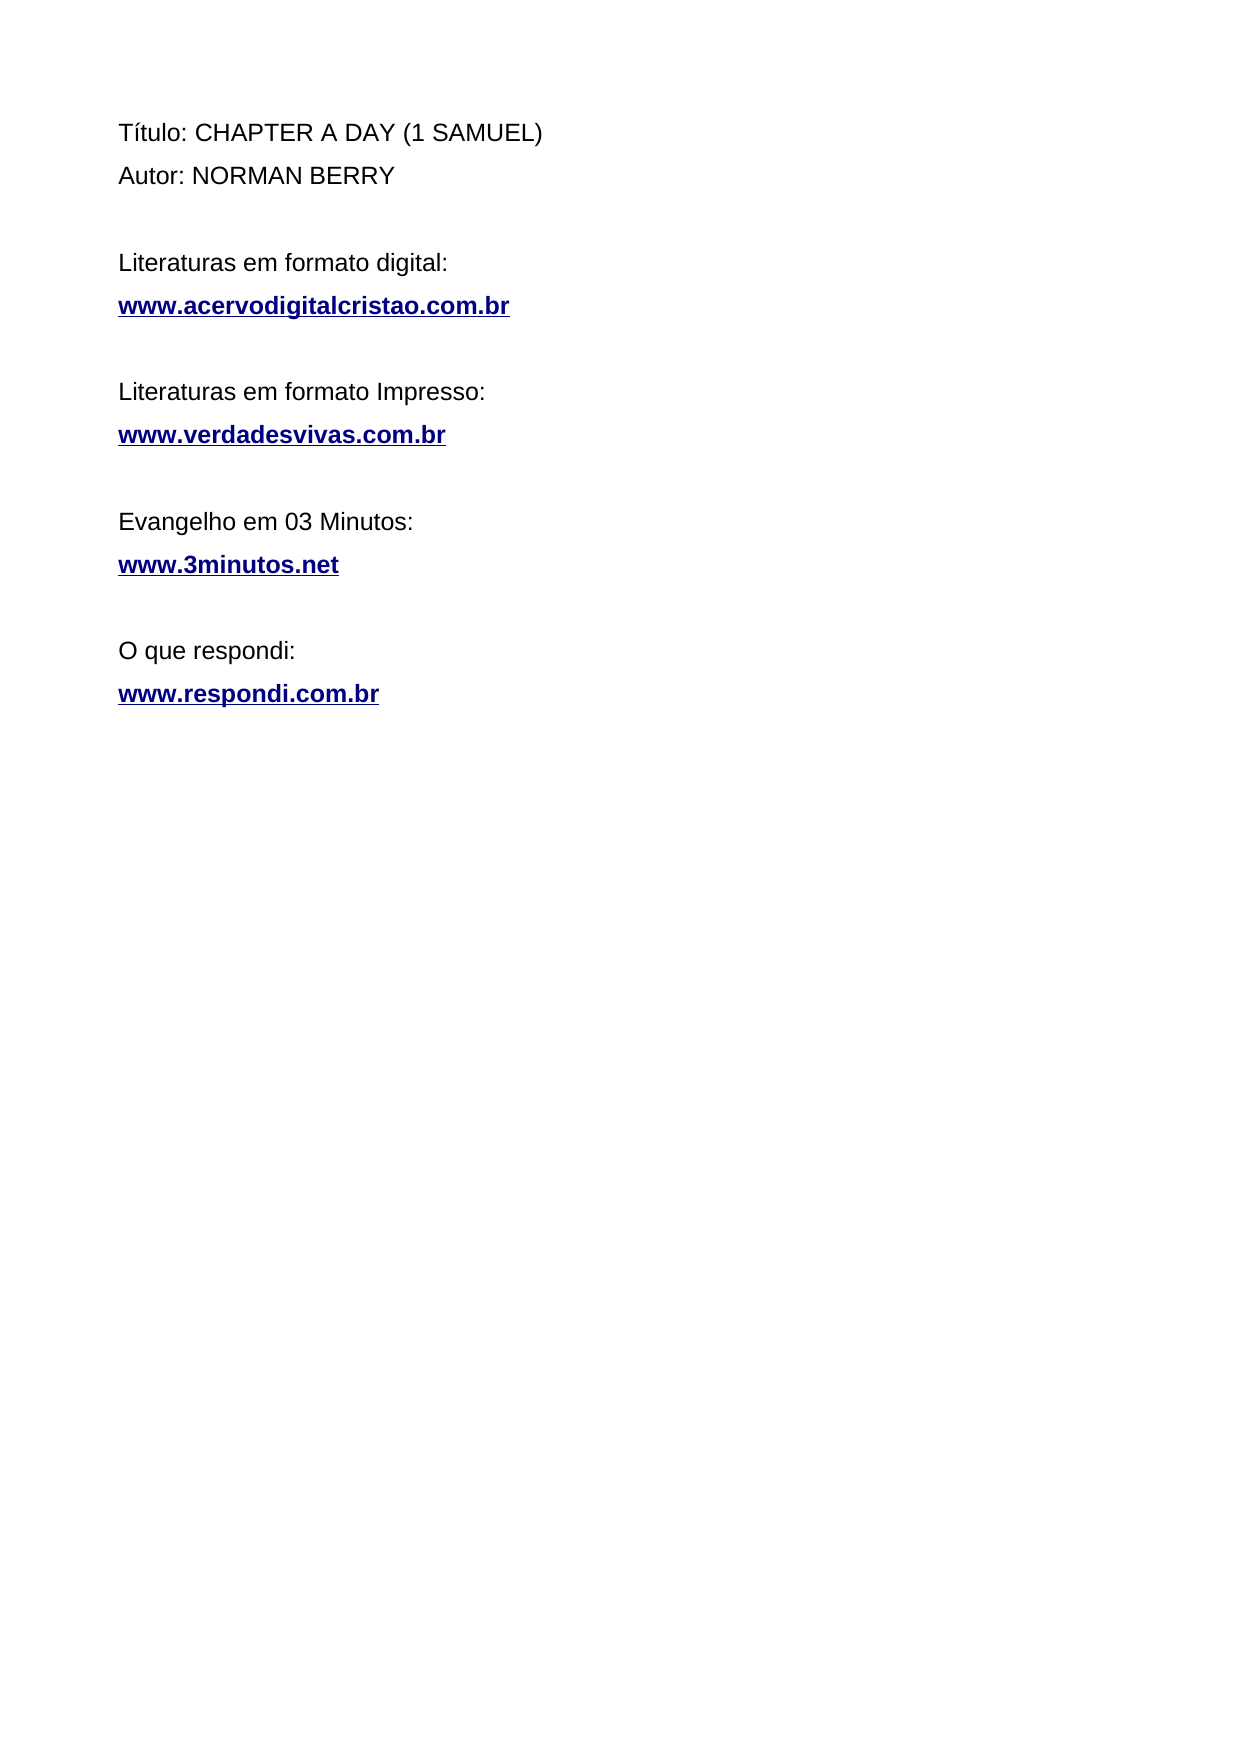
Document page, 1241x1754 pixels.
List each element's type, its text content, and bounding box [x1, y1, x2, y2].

text Título: CHAPTER A DAY (1 SAMUEL) Autor: NORMAN BERRY Literaturas em formato digital: www.acervodigitalcristao.com.br Literaturas em formato Impresso: www.verdadesvivas.com.br Evangelho em 03 Minutos: www.3minutos.net O que respondi: www.respondi.com.br [118, 118, 1122, 708]
